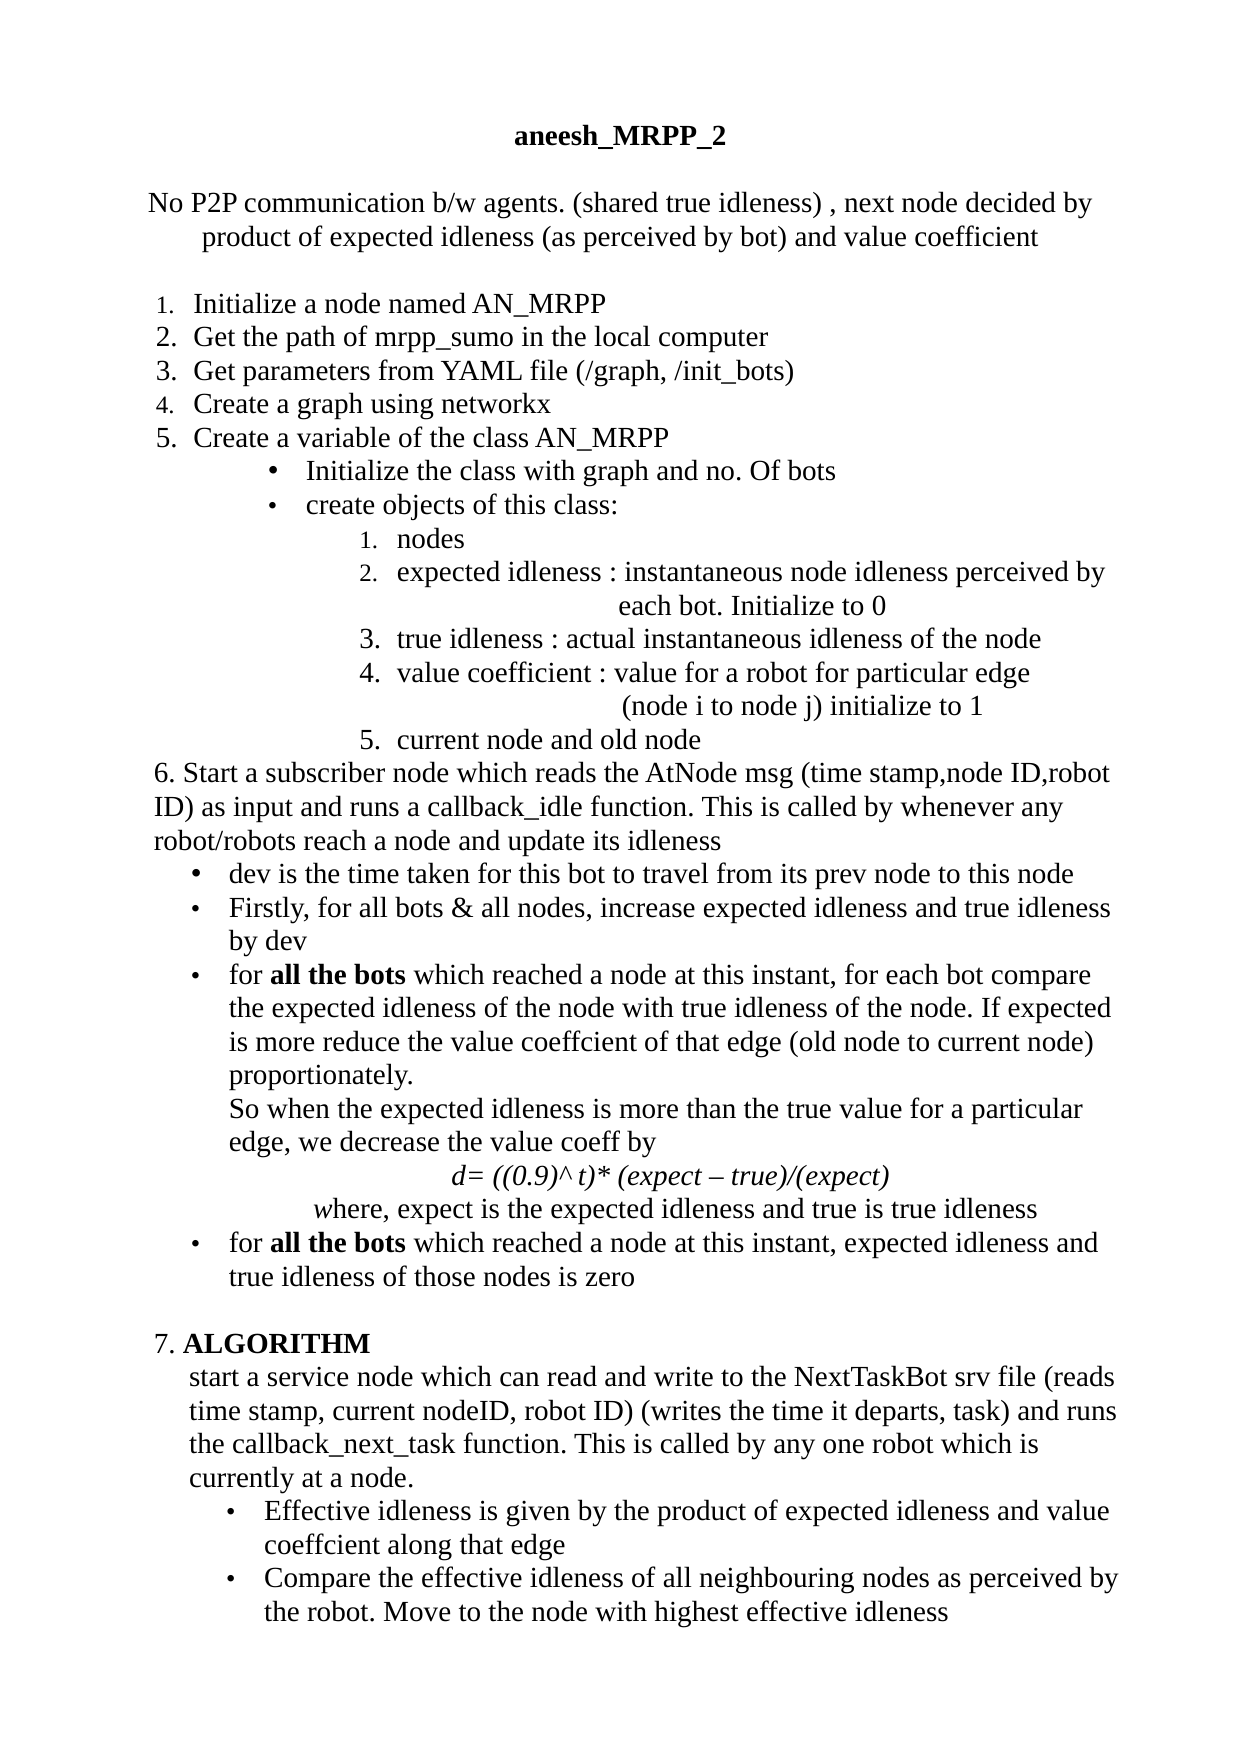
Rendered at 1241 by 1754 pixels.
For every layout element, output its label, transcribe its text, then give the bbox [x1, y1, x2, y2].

list true idleness : actual instantaneous idleness of the node [359, 621, 1122, 655]
text 7. ALGORITHM [153, 1326, 1122, 1359]
list Firstly, for all bots & all nodes, increase expected idleness and true idleness by dev [191, 890, 1122, 957]
list for all the bots which reached a node at this instant, for each bot compare the expected idleness of the node with true idleness of the node. If expected is more reduce the value coeffcient of that edge (old node to current node) proportionately. [191, 957, 1122, 1091]
list current node and old node [359, 722, 1122, 756]
list expected idleness : instantaneous node idleness perceived by each bot. Initialize to 0 [359, 554, 1122, 621]
list Create a variable of the class AN_MRPP [156, 420, 1122, 453]
text aneesh_MRPP_2 [118, 118, 1122, 152]
list Get parameters from YAML file (/graph, /init_bots) [156, 353, 1122, 386]
text 6. Start a subscriber node which reads the AtNode msg (time stamp,node ID,robot ID) as input and runs a callback_idle function. This is called by whenever any robot/robots reach a node and update its idleness [153, 756, 1122, 856]
list Compare the effective idleness of all neighbouring nodes as perceived by the robot. Move to the node with highest effective idleness [226, 1561, 1122, 1628]
list value coefficient : value for a robot for particular edge [359, 655, 1122, 688]
list Get the path of mrpp_sumo in the local computer [156, 319, 1122, 353]
list So when the expected idleness is more than the true value for a particular edge, we decrease the value coeff by [191, 1091, 1122, 1158]
list d= ((0.9)^ t)* (expect – true)/(expect) [191, 1158, 1122, 1192]
list Create a graph using networkx [156, 386, 1122, 420]
text No P2P communication b/w agents. (shared true idleness) , next node decided by product of expected idleness (as perceived by bot) and value coefficient [118, 185, 1122, 252]
list (node i to node j) initialize to 1 [584, 688, 1122, 722]
text start a service node which can read and write to the NextTaskBot srv file (reads time stamp, current nodeID, robot ID) (writes the time it departs, task) and runs the callback_next_task function. This is called by any one robot which is currently at a node. [189, 1359, 1122, 1493]
list for all the bots which reached a node at this instant, expected idleness and true idleness of those nodes is zero [191, 1225, 1122, 1292]
list Effective idleness is given by the product of expected idleness and value coeffcient along that edge [226, 1493, 1122, 1561]
list Initialize the class with graph and no. Of bots [268, 453, 1122, 487]
list Initialize a node named AN_MRPP [156, 286, 1122, 319]
list dev is the time taken for this bot to travel from its prev node to this node [191, 856, 1122, 890]
list nodes [359, 521, 1122, 554]
list where, expect is the expected idleness and true is true idleness [191, 1192, 1122, 1225]
list create objects of this class: [268, 487, 1122, 521]
